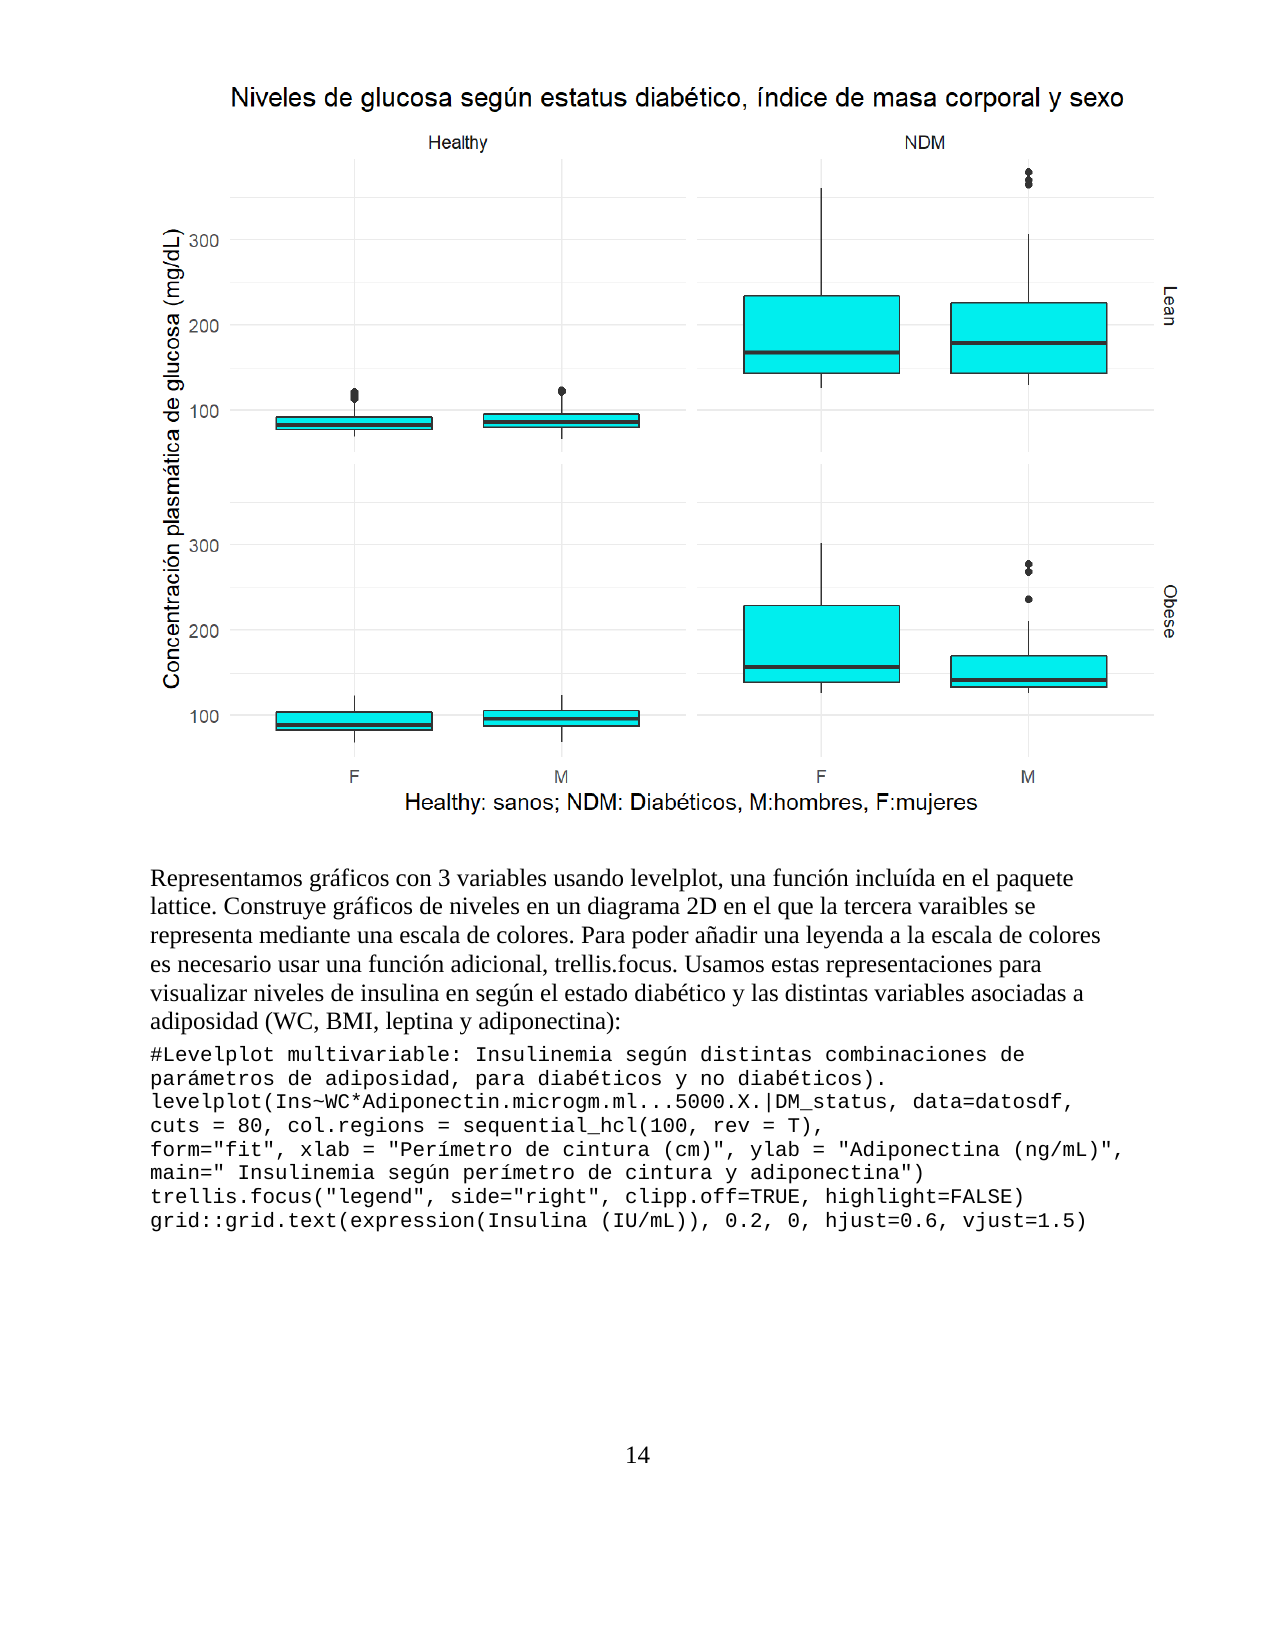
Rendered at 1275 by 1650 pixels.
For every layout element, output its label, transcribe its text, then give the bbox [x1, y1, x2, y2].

text form="fit", xlab = "Perímetro de cintura (cm)", ylab = "Adiponectina (ng/mL)", main=" Insulinemia según perímetro de cintura y adiponectina") [150, 1139, 1125, 1186]
text #Levelplot multivariable: Insulinemia según distintas combinaciones de parámetros de adiposidad, para diabéticos y no diabéticos). [150, 1044, 1125, 1091]
text grid::grid.text(expression(Insulina (IU/mL)), 0.2, 0, hjust=0.6, vjust=1.5) [150, 1210, 1125, 1233]
text trellis.focus("legend", side="right", clipp.off=TRUE, highlight=FALSE) [150, 1186, 1125, 1210]
text Representamos gráficos con 3 variables usando levelplot, una función incluída en el paquete lattice. Construye gráficos de niveles en un diagrama 2D en el que la tercera varaibles se representa mediante una escala de colores. Para poder añadir una leyenda a la escala de colores es necesario usar una función adicional, trellis.focus. Usamos estas representaciones para visualizar niveles de insulina en según el estado diabético y las distintas variables asociadas a adiposidad (WC, BMI, leptina y adiponectina): [150, 863, 1125, 1035]
text levelplot(Ins~WC*Adiponectin.microgm.ml...5000.X.|DM_status, data=datosdf, cuts = 80, col.regions = sequential_hcl(100, rev = T), [150, 1091, 1125, 1139]
